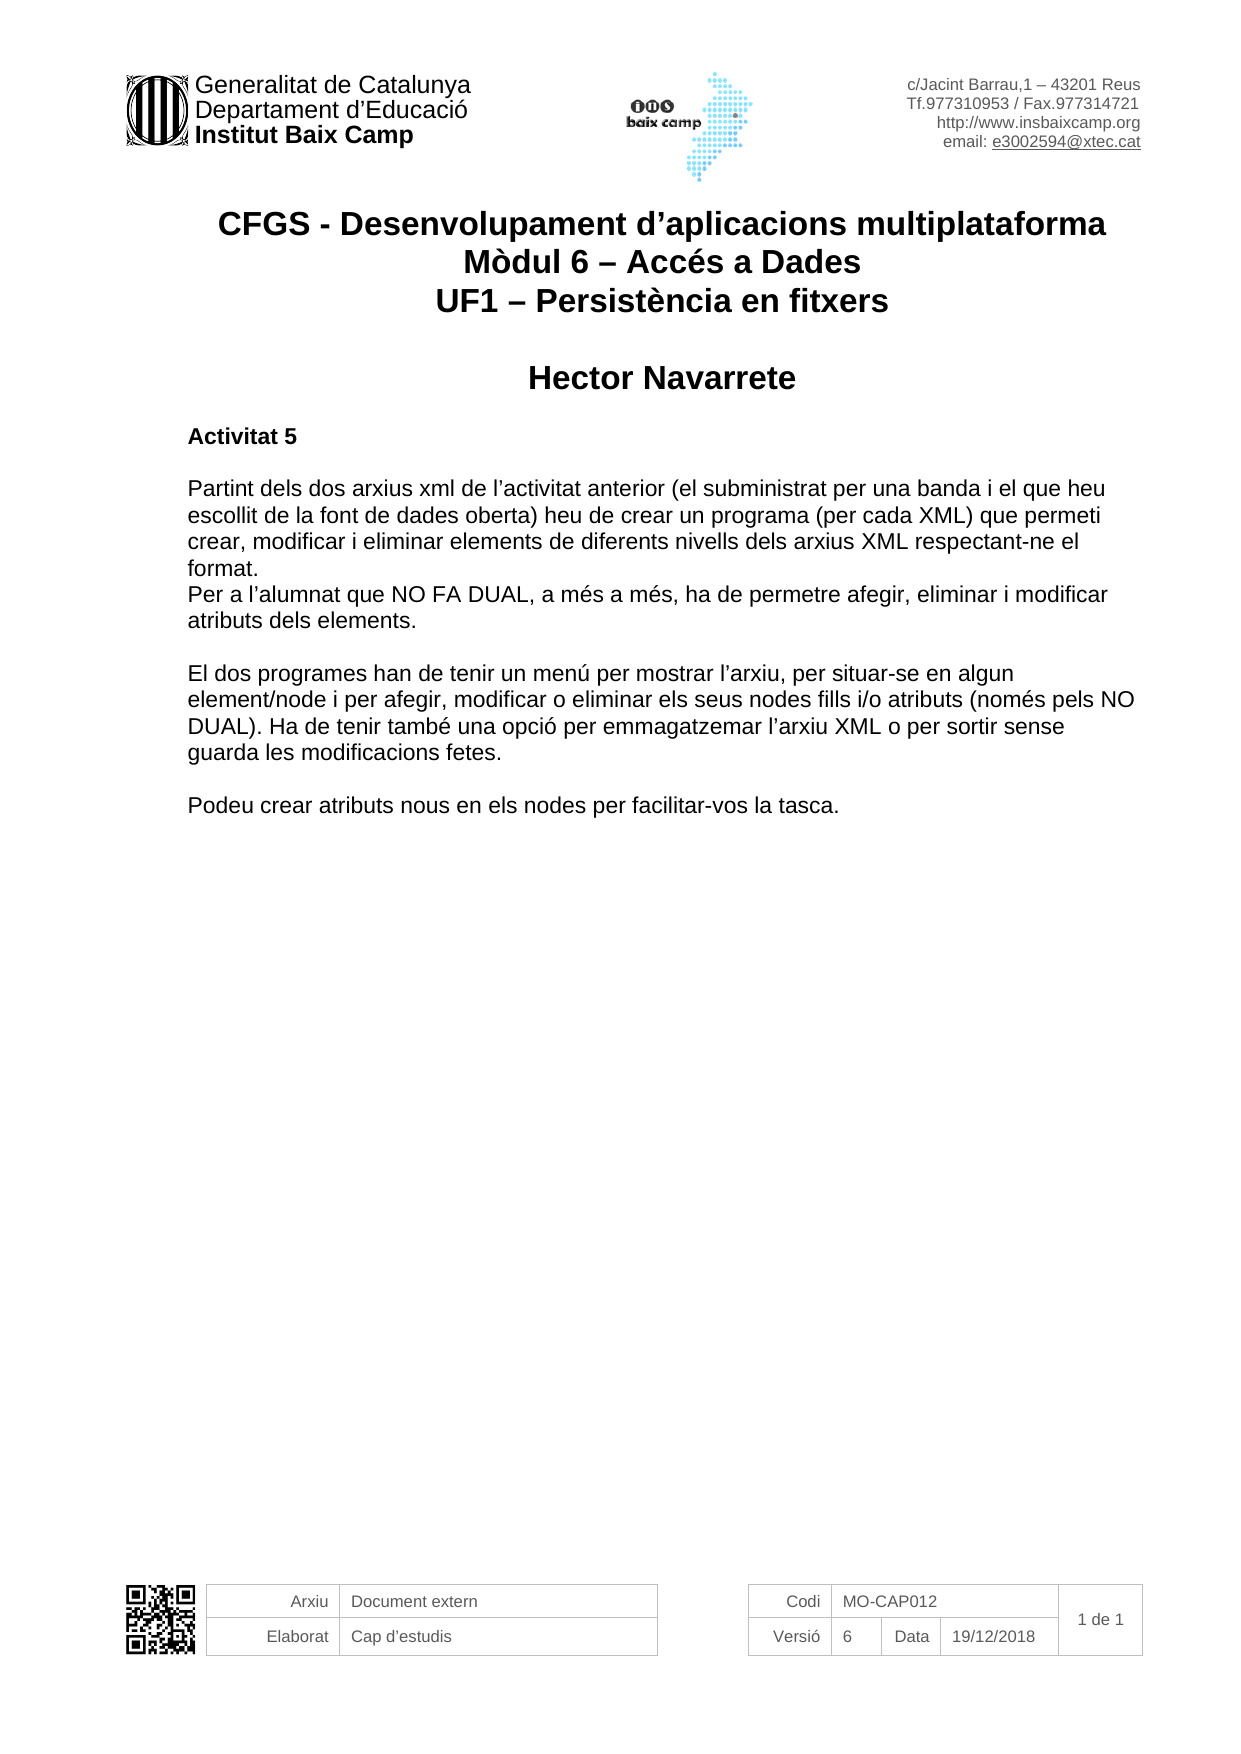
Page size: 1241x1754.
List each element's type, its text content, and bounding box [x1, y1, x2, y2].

text Per a l’alumnat que NO FA DUAL, a més a més, ha de permetre afegir, eliminar i modificar atributs dels elements. [187, 581, 1137, 633]
text Podeu crear atributs nous en els nodes per facilitar-vos la tasca. [187, 792, 1137, 818]
picture [126, 75, 189, 146]
picture [621, 58, 754, 191]
text Activitat 5 [187, 423, 1137, 449]
text CFGS - Desenvolupament d’aplicacions multiplataforma [187, 204, 1137, 243]
text Mòdul 6 – Accés a Dades [187, 243, 1137, 281]
text Hector Navarrete [187, 358, 1137, 396]
text UF1 – Persistència en fitxers [187, 281, 1137, 319]
text El dos programes han de tenir un menú per mostrar l’arxiu, per situar-se en algun element/node i per afegir, modificar o eliminar els seus nodes fills i/o atributs (només pels NO DUAL). Ha de tenir també una opció per emmagatzemar l’arxiu XML o per sortir sense guarda les modificacions fetes. [187, 660, 1137, 765]
text Partint dels dos arxius xml de l’activitat anterior (el subministrat per una banda i el que heu escollit de la font de dades oberta) heu de crear un programa (per cada XML) que permeti crear, modificar i eliminar elements de diferents nivells dels arxius XML respectant-ne el format. [187, 475, 1137, 581]
